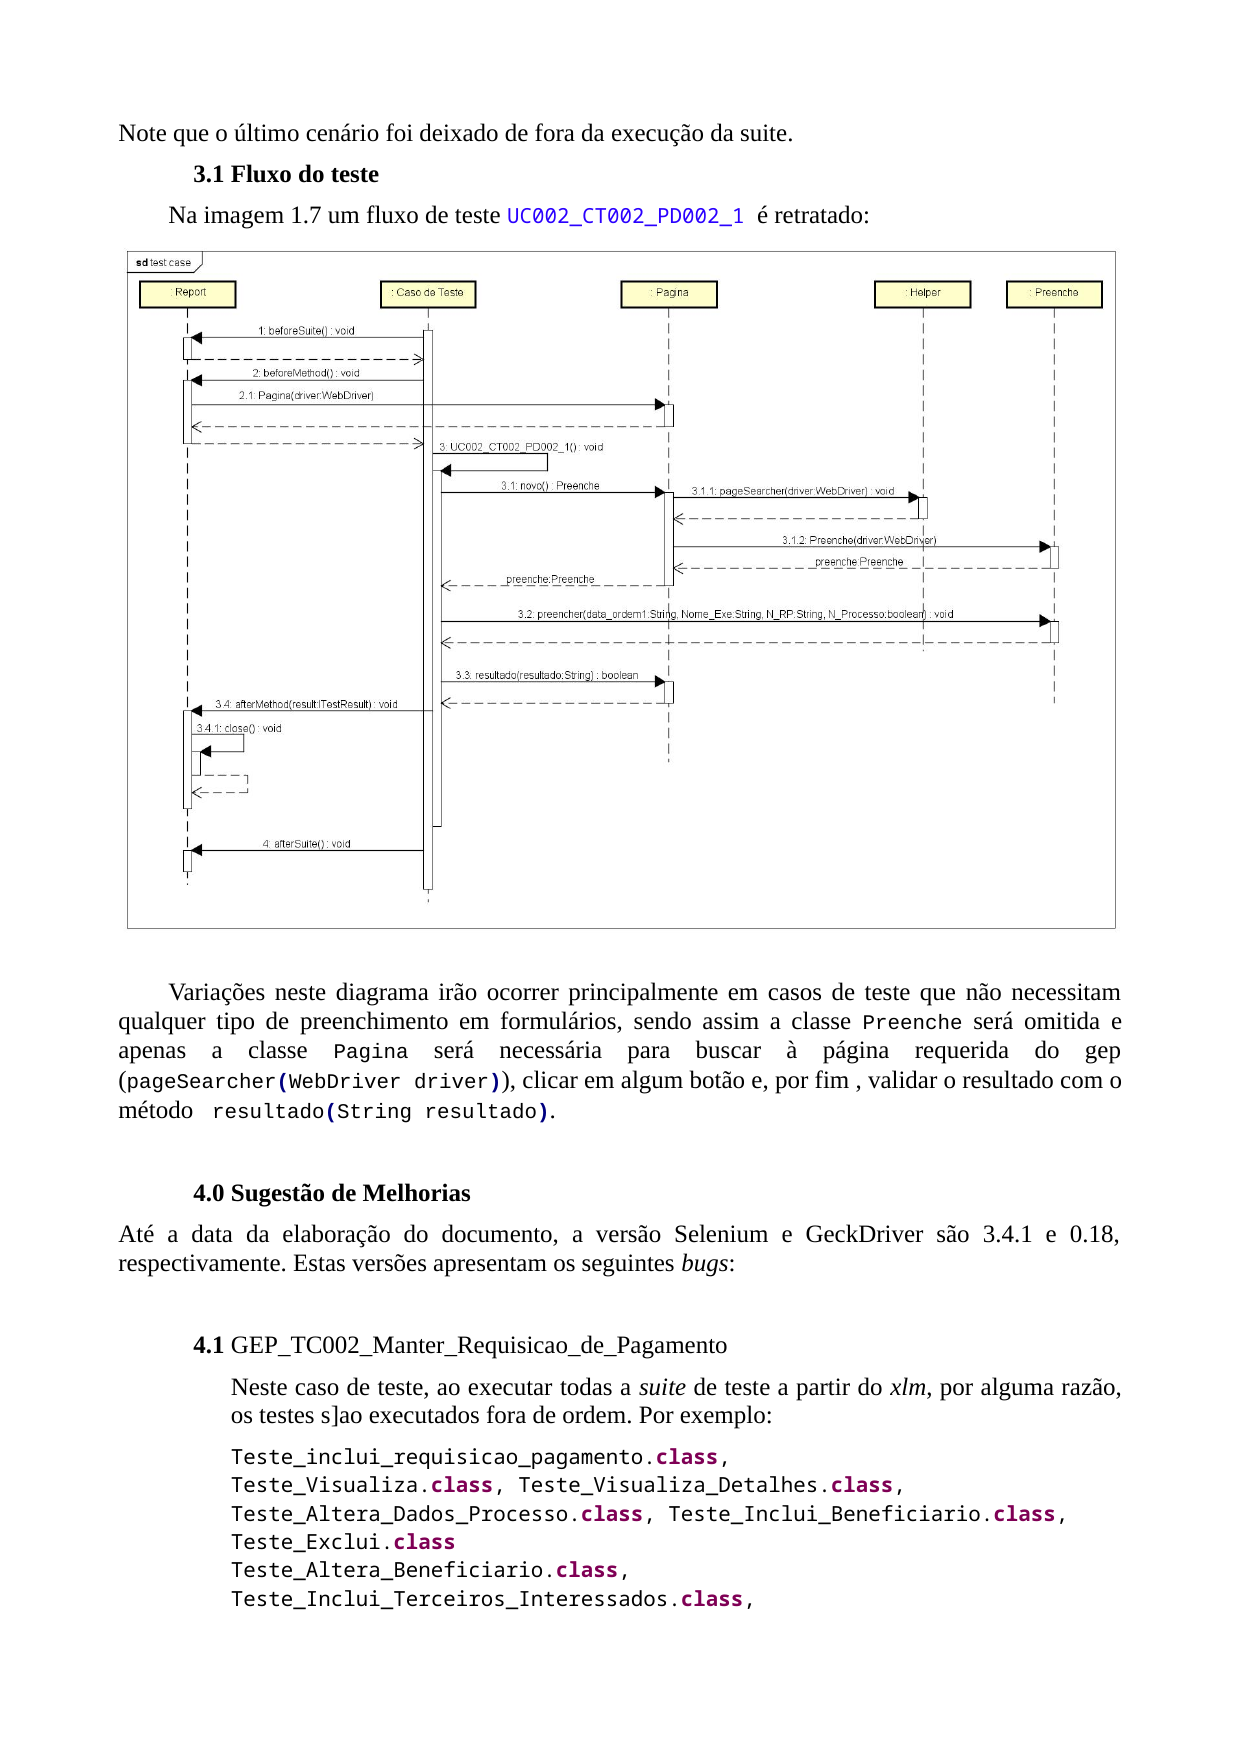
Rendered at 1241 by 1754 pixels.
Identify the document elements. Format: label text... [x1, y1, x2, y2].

list Teste_inclui_requisicao_pagamento.class, [193, 1442, 1122, 1470]
text Teste_Altera_Dados_Processo.class, Teste_Inclui_Beneficiario.class, [118, 1499, 1122, 1527]
text Na imagem 1.7 um fluxo de teste UC002_CT002_PD002_1 é retratado: [118, 201, 1122, 230]
text Teste_Altera_Beneficiario.class, [118, 1556, 1122, 1584]
picture [118, 242, 1123, 936]
list Teste_Visualiza.class, Teste_Visualiza_Detalhes.class, [193, 1470, 1122, 1499]
list Neste caso de teste, ao executar todas a suite de teste a partir do xlm, por alguma razão, os testes s]ao executados fora de ordem. Por exemplo: [193, 1372, 1122, 1429]
list Fluxo do teste [193, 159, 1122, 188]
text Teste_Inclui_Terceiros_Interessados.class, [118, 1584, 1122, 1612]
text Note que o último cenário foi deixado de fora da execução da suite. [118, 118, 1122, 147]
text Variações neste diagrama irão ocorrer principalmente em casos de teste que não necessitam qualquer tipo de preenchimento em formulários, sendo assim a classe Preenche será omitida e apenas a classe Pagina será necessária para buscar à página requerida do gep (pageSearcher(WebDriver driver)), clicar em algum botão e, por fim , validar o resultado com o método resultado(String resultado). [118, 977, 1122, 1124]
list Sugestão de Melhorias [193, 1178, 1122, 1207]
text Teste_Exclui.class [118, 1527, 1122, 1556]
list GEP_TC002_Manter_Requisicao_de_Pagamento [193, 1331, 1122, 1359]
text Até a data da elaboração do documento, a versão Selenium e GeckDriver são 3.4.1 e 0.18, respectivamente. Estas versões apresentam os seguintes bugs: [118, 1219, 1122, 1277]
